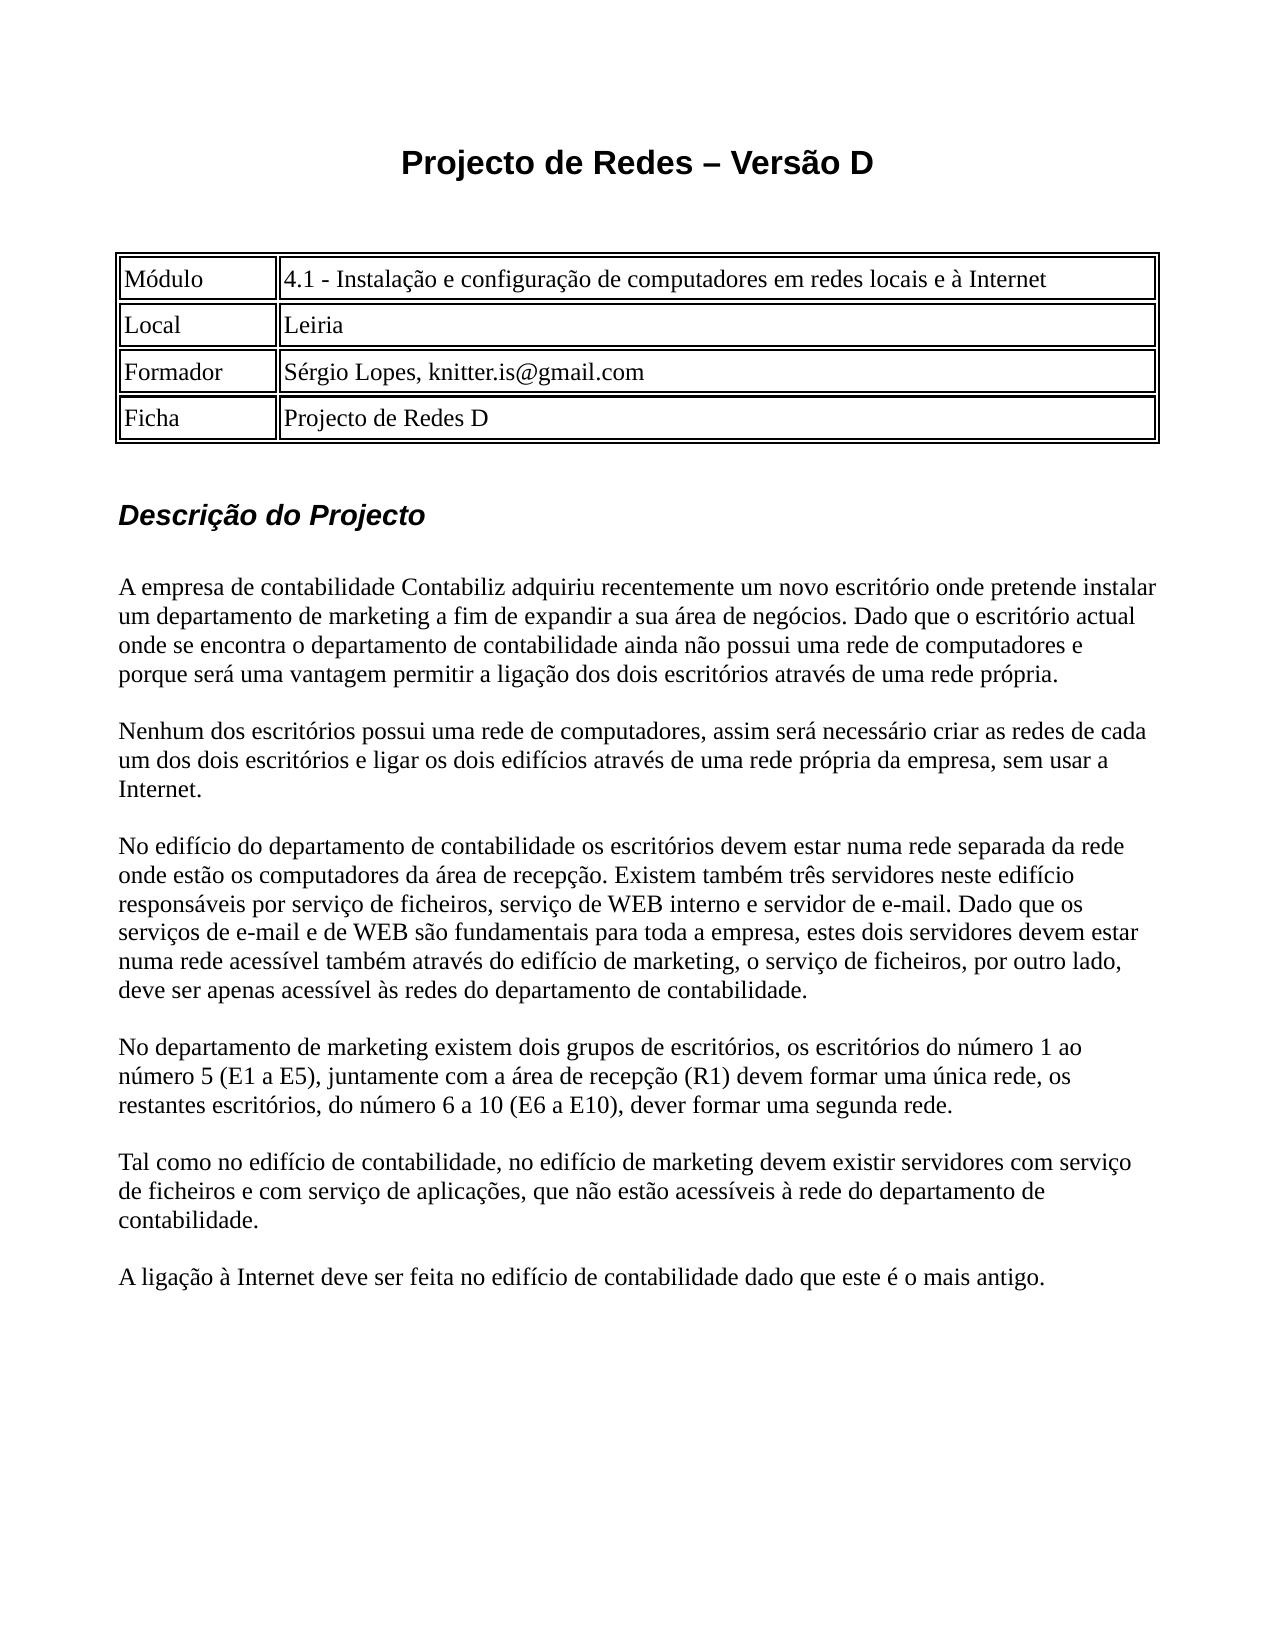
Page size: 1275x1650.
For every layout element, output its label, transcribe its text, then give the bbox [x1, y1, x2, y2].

text Nenhum dos escritórios possui uma rede de computadores, assim será necessário criar as redes de cada um dos dois escritórios e ligar os dois edifícios através de uma rede própria da empresa, sem usar a Internet. [118, 716, 1157, 802]
text No departamento de marketing existem dois grupos de escritórios, os escritórios do número 1 ao número 5 (E1 a E5), juntamente com a área de recepção (R1) devem formar uma única rede, os restantes escritórios, do número 6 a 10 (E6 a E10), dever formar uma segunda rede. [118, 1032, 1157, 1119]
text No edifício do departamento de contabilidade os escritórios devem estar numa rede separada da rede onde estão os computadores da área de recepção. Existem também três servidores neste edifício responsáveis por serviço de ficheiros, serviço de WEB interno e servidor de e-mail. Dado que os serviços de e-mail e de WEB são fundamentais para toda a empresa, estes dois servidores devem estar numa rede acessível também através do edifício de marketing, o serviço de ficheiros, por outro lado, deve ser apenas acessível às redes do departamento de contabilidade. [118, 831, 1157, 1004]
table_cell Sérgio Lopes, knitter.is@gmail.com [281, 351, 1154, 391]
table_header 4.1 - Instalação e configuração de computadores em redes locais e à Internet [281, 258, 1154, 298]
table_cell Formador [121, 351, 275, 391]
table_cell Local [118, 298, 278, 345]
table_header Módulo [121, 258, 275, 298]
subtitle Projecto de Redes – Versão D [118, 143, 1157, 182]
text A empresa de contabilidade Contabiliz adquiriu recentemente um novo escritório onde pretende instalar um departamento de marketing a fim de expandir a sua área de negócios. Dado que o escritório actual onde se encontra o departamento de contabilidade ainda não possui uma rede de computadores e porque será uma vantagem permitir a ligação dos dois escritórios através de uma rede própria. [118, 572, 1157, 687]
text Tal como no edifício de contabilidade, no edifício de marketing devem existir servidores com serviço de ficheiros e com serviço de aplicações, que não estão acessíveis à rede do departamento de contabilidade. [118, 1147, 1157, 1234]
text A ligação à Internet deve ser feita no edifício de contabilidade dado que este é o mais antigo. [118, 1262, 1157, 1291]
subtitle Descrição do Projecto [118, 498, 1157, 531]
table_cell Leiria [278, 298, 1157, 345]
table_cell Ficha [121, 398, 275, 438]
table_cell Projecto de Redes D [281, 398, 1154, 438]
